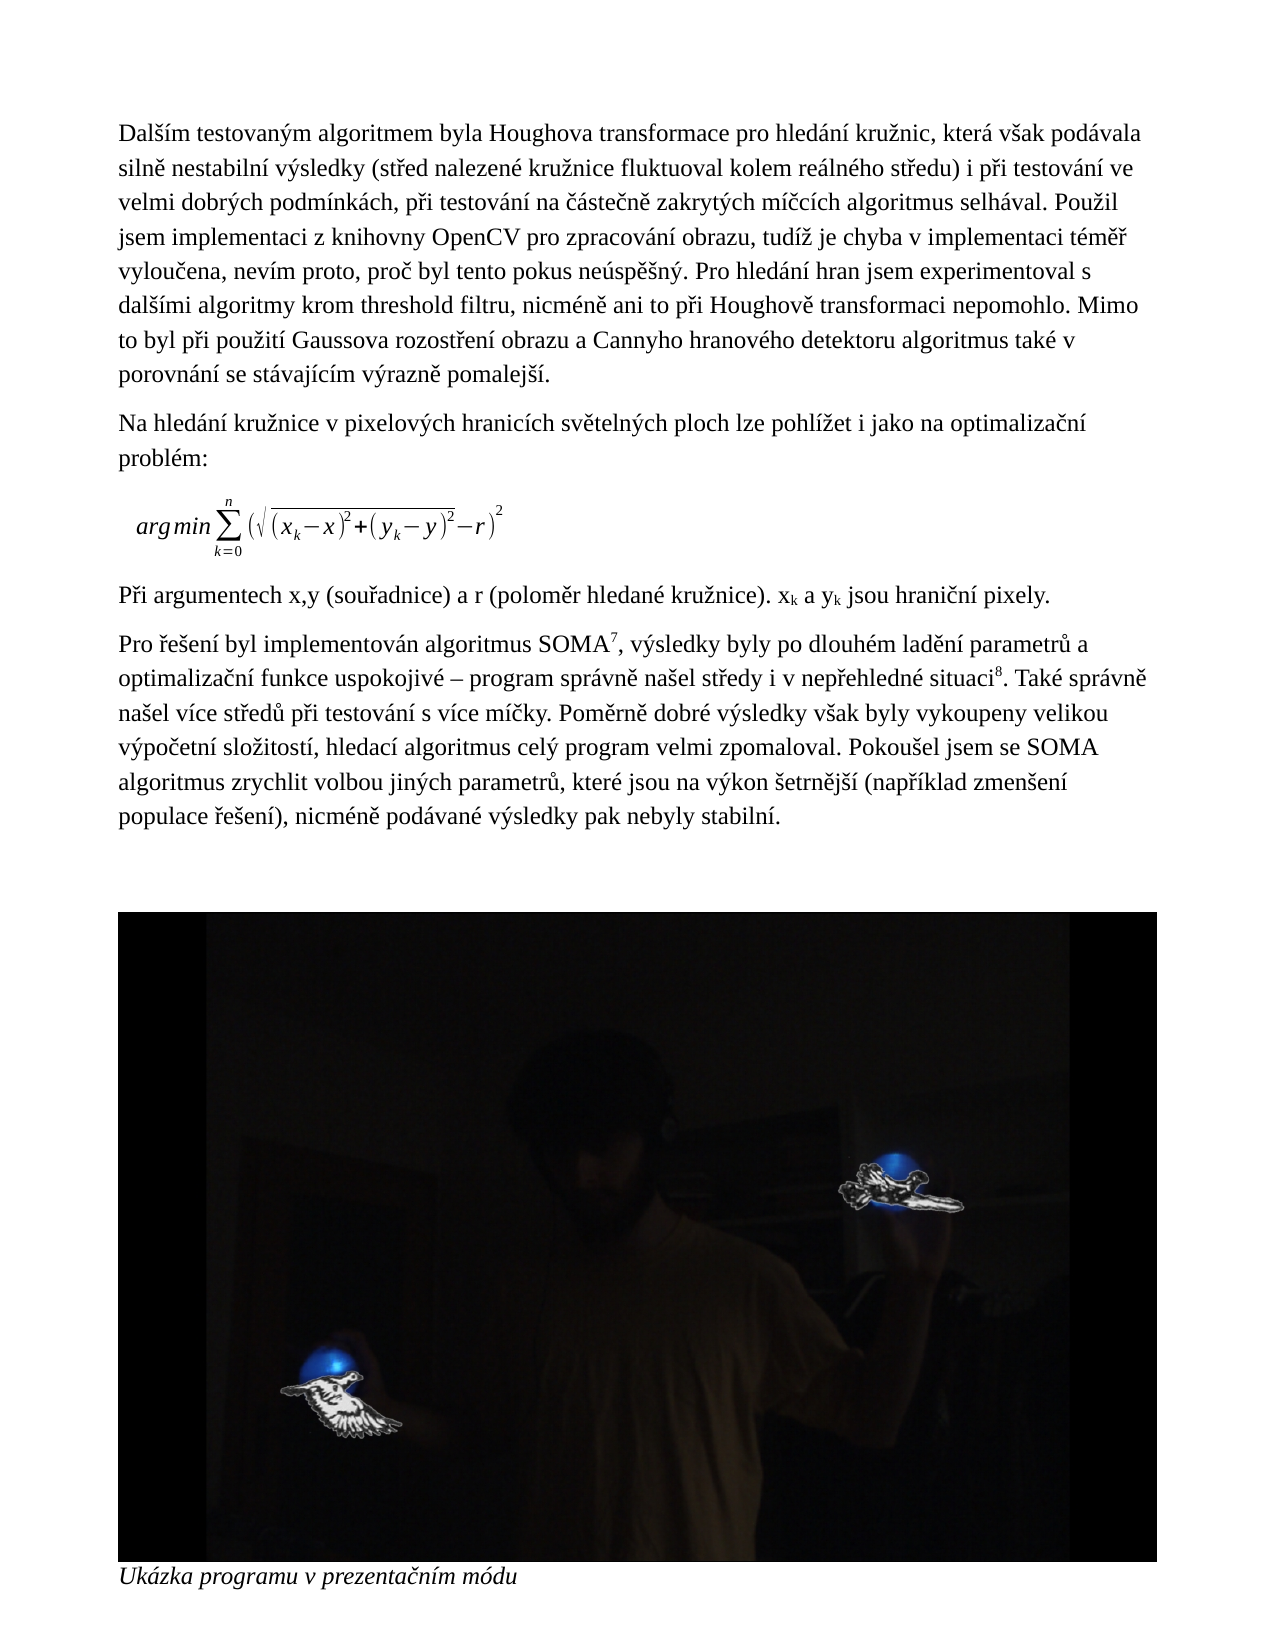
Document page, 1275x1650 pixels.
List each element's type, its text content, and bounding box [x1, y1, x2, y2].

text Pro řešení byl implementován algoritmus SOMA, výsledky byly po dlouhém ladění parametrů a optimalizační funkce uspokojivé – program správně našel středy i v nepřehledné situaci. Také správně našel více středů při testování s více míčky. Poměrně dobré výsledky však byly vykoupeny velikou výpočetní složitostí, hledací algoritmus celý program velmi zpomaloval. Pokoušel jsem se SOMA algoritmus zrychlit volbou jiných parametrů, které jsou na výkon šetrnější (například zmenšení populace řešení), nicméně podávané výsledky pak nebyly stabilní. [118, 629, 1157, 830]
picture [118, 912, 1157, 1562]
text Při argumentech x,y (souřadnice) a r (poloměr hledané kružnice). xk a yk jsou hraniční pixely. [118, 580, 1157, 608]
text Ukázka programu v prezentačním módu [118, 1562, 1157, 1590]
text Na hledání kružnice v pixelových hranicích světelných ploch lze pohlížet i jako na optimalizační problém: [118, 408, 1157, 472]
text [118, 900, 1157, 912]
text Dalším testovaným algoritmem byla Houghova transformace pro hledání kružnic, která však podávala silně nestabilní výsledky (střed nalezené kružnice fluktuoval kolem reálného středu) i při testování ve velmi dobrých podmínkách, při testování na částečně zakrytých míčcích algoritmus selhával. Použil jsem implementaci z knihovny OpenCV pro zpracování obrazu, tudíž je chyba v implementaci téměř vyloučena, nevím proto, proč byl tento pokus neúspěšný. Pro hledání hran jsem experimentoval s dalšími algoritmy krom threshold filtru, nicméně ani to při Houghově transformaci nepomohlo. Mimo to byl při použití Gaussova rozostření obrazu a Cannyho hranového detektoru algoritmus také v porovnání se stávajícím výrazně pomalejší. [118, 118, 1157, 388]
